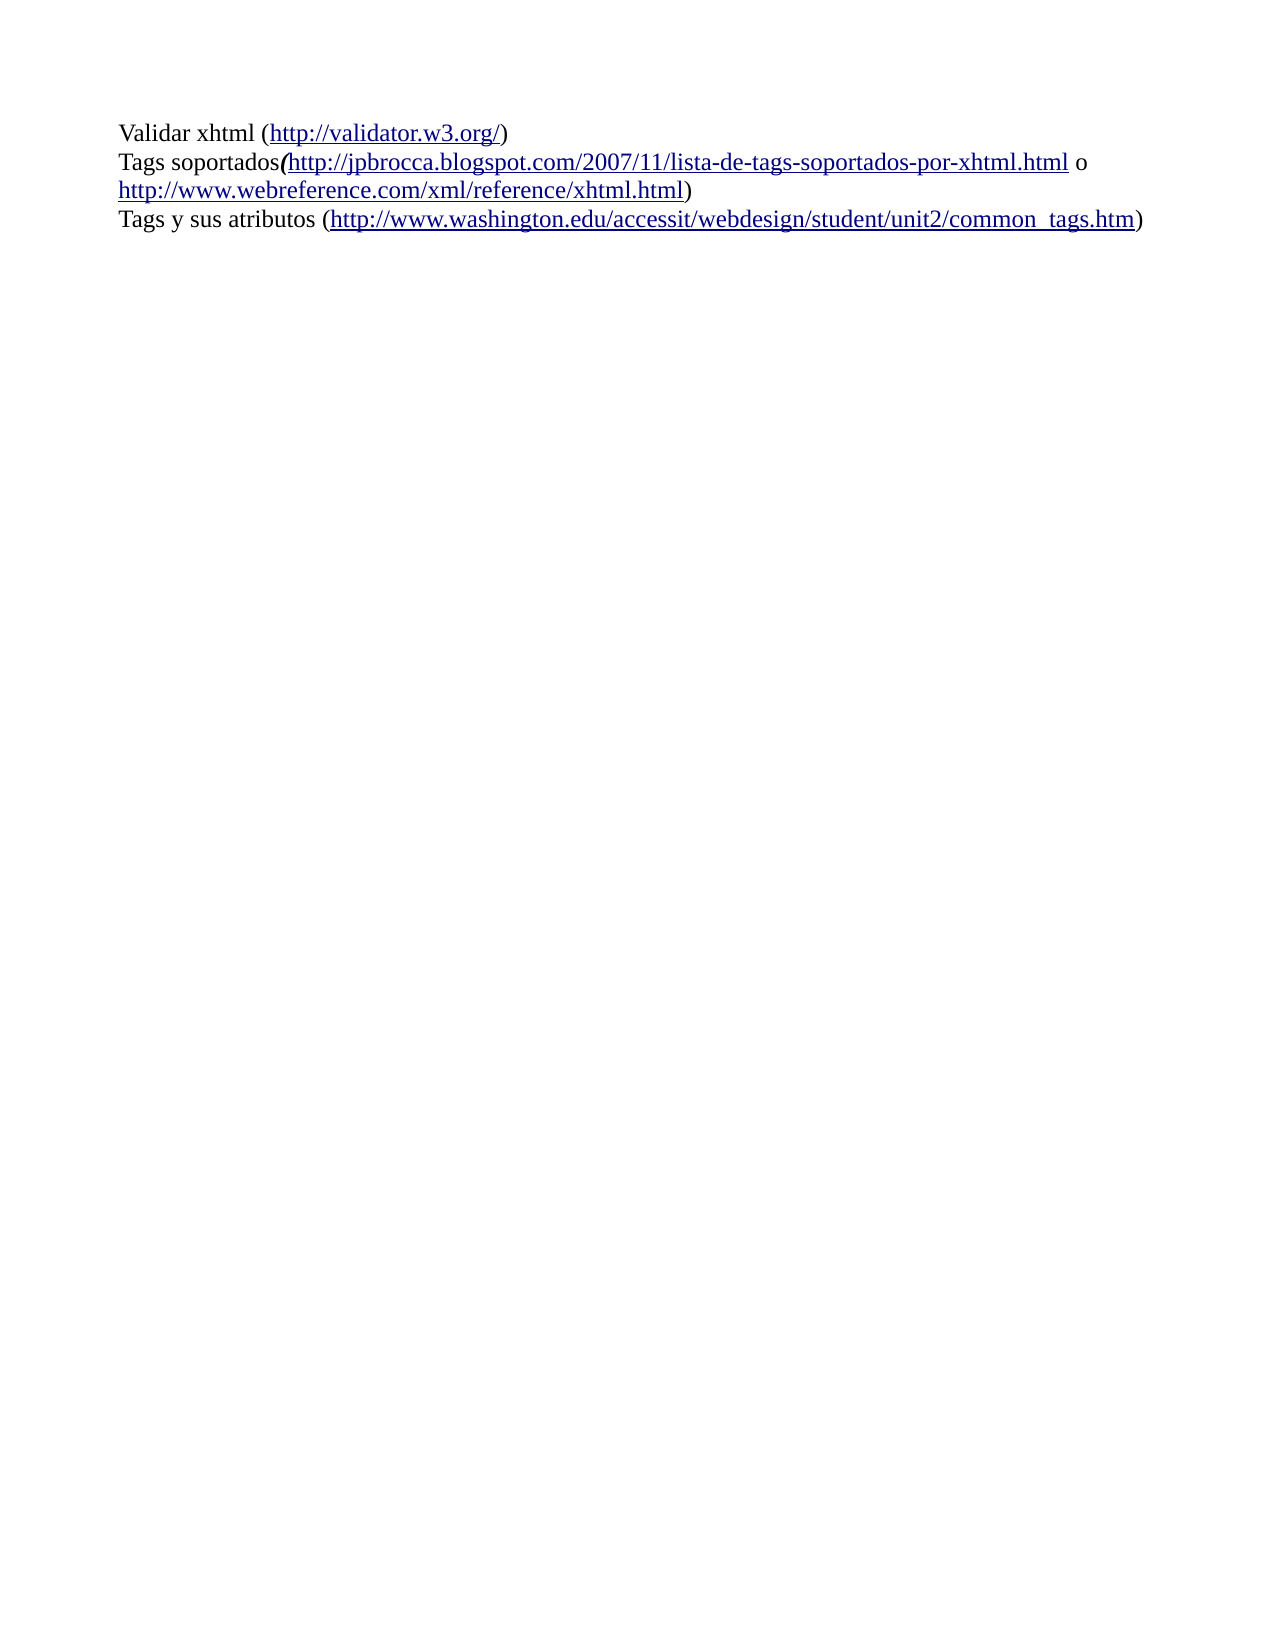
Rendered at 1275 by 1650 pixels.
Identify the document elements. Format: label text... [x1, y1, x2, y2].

text Tags soportados(http://jpbrocca.blogspot.com/2007/11/lista-de-tags-soportados-por-xhtml.html o http://www.webreference.com/xml/reference/xhtml.html) [118, 147, 1157, 204]
text Tags y sus atributos (http://www.washington.edu/accessit/webdesign/student/unit2/common_tags.htm) [118, 204, 1157, 233]
text Validar xhtml (http://validator.w3.org/) [118, 118, 1157, 147]
